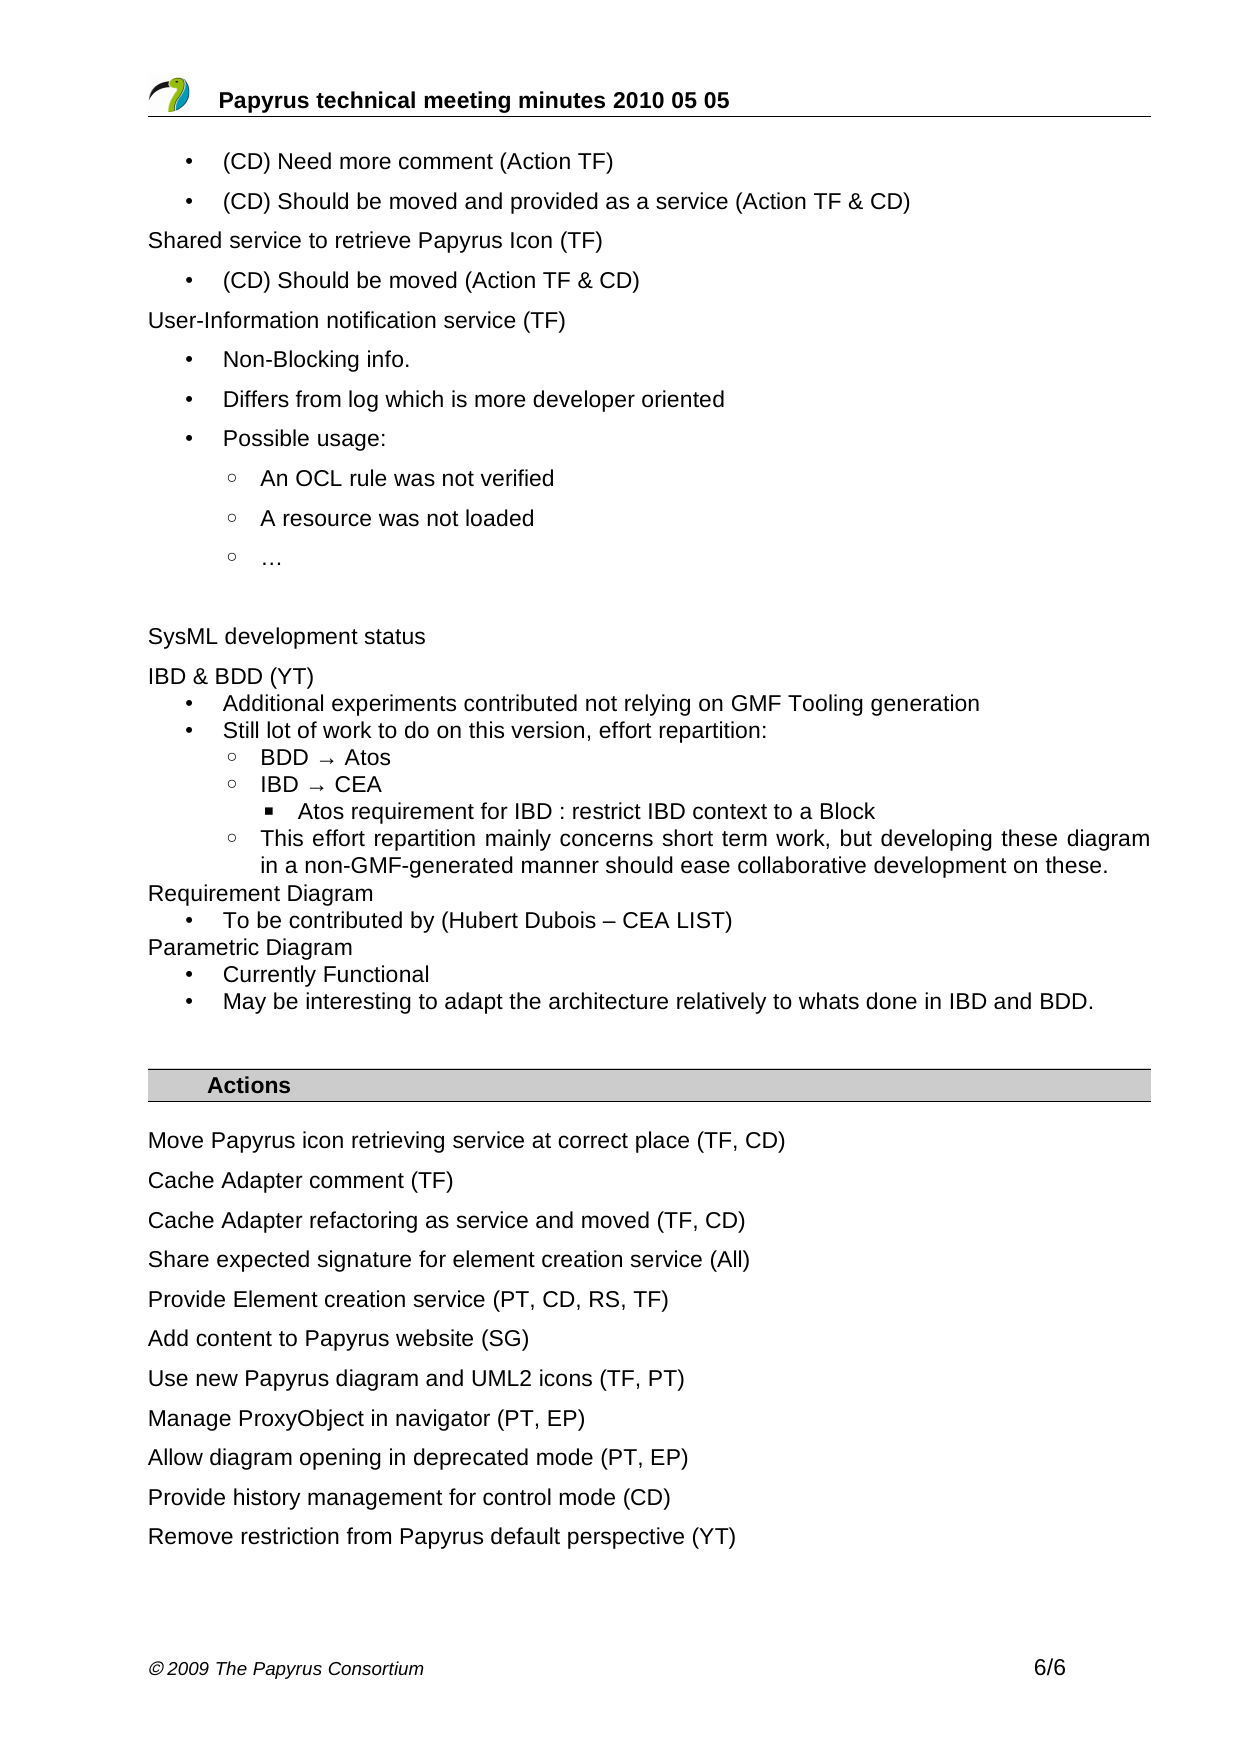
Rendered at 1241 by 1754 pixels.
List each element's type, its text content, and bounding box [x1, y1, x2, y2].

text Allow diagram opening in deprecated mode (PT, EP) [148, 1443, 1151, 1471]
list May be interesting to adapt the architecture relatively to whats done in IBD and BDD. [185, 987, 1151, 1014]
list Additional experiments contributed not relying on GMF Tooling generation [185, 689, 1151, 716]
list Still lot of work to do on this version, effort repartition: [185, 716, 1151, 743]
text Cache Adapter refactoring as service and moved (TF, CD) [148, 1206, 1151, 1233]
text SysML development status [148, 623, 1151, 650]
text User-Information notification service (TF) [148, 306, 1151, 333]
text Manage ProxyObject in navigator (PT, EP) [148, 1404, 1151, 1431]
list To be contributed by (Hubert Dubois – CEA LIST) [185, 906, 1151, 933]
text Provide history management for control mode (CD) [148, 1483, 1151, 1510]
text Shared service to retrieve Papyrus Icon (TF) [148, 227, 1151, 254]
subtitle Actions [148, 1070, 1151, 1101]
text Requirement Diagram [148, 879, 1151, 906]
list BDD → Atos [223, 743, 1151, 771]
list (CD) Should be moved and provided as a service (Action TF & CD) [185, 187, 1151, 214]
list (CD) Should be moved (Action TF & CD) [185, 266, 1151, 293]
list IBD → CEA [223, 771, 1151, 798]
text Provide Element creation service (PT, CD, RS, TF) [148, 1285, 1151, 1312]
text Remove restriction from Papyrus default perspective (YT) [148, 1523, 1151, 1550]
text IBD & BDD (YT) [148, 662, 1151, 689]
list Currently Functional [185, 960, 1151, 987]
text Move Papyrus icon retrieving service at correct place (TF, CD) [148, 1127, 1151, 1154]
list Differs from log which is more developer oriented [185, 385, 1151, 412]
list An OCL rule was not verified [223, 464, 1151, 491]
list A resource was not loaded [223, 504, 1151, 531]
list Atos requirement for IBD : restrict IBD context to a Block [260, 798, 1151, 825]
list This effort repartition mainly concerns short term work, but developing these diagram in a non-GMF-generated manner should ease collaborative development on these. [223, 825, 1151, 879]
text Share expected signature for element creation service (All) [148, 1246, 1151, 1273]
text Parametric Diagram [148, 933, 1151, 960]
list Non-Blocking info. [185, 346, 1151, 373]
text Cache Adapter comment (TF) [148, 1166, 1151, 1193]
list (CD) Need more comment (Action TF) [185, 148, 1151, 175]
picture [148, 73, 190, 116]
list … [223, 543, 1151, 571]
text Add content to Papyrus website (SG) [148, 1325, 1151, 1352]
list Possible usage: [185, 425, 1151, 452]
text Use new Papyrus diagram and UML2 icons (TF, PT) [148, 1364, 1151, 1391]
